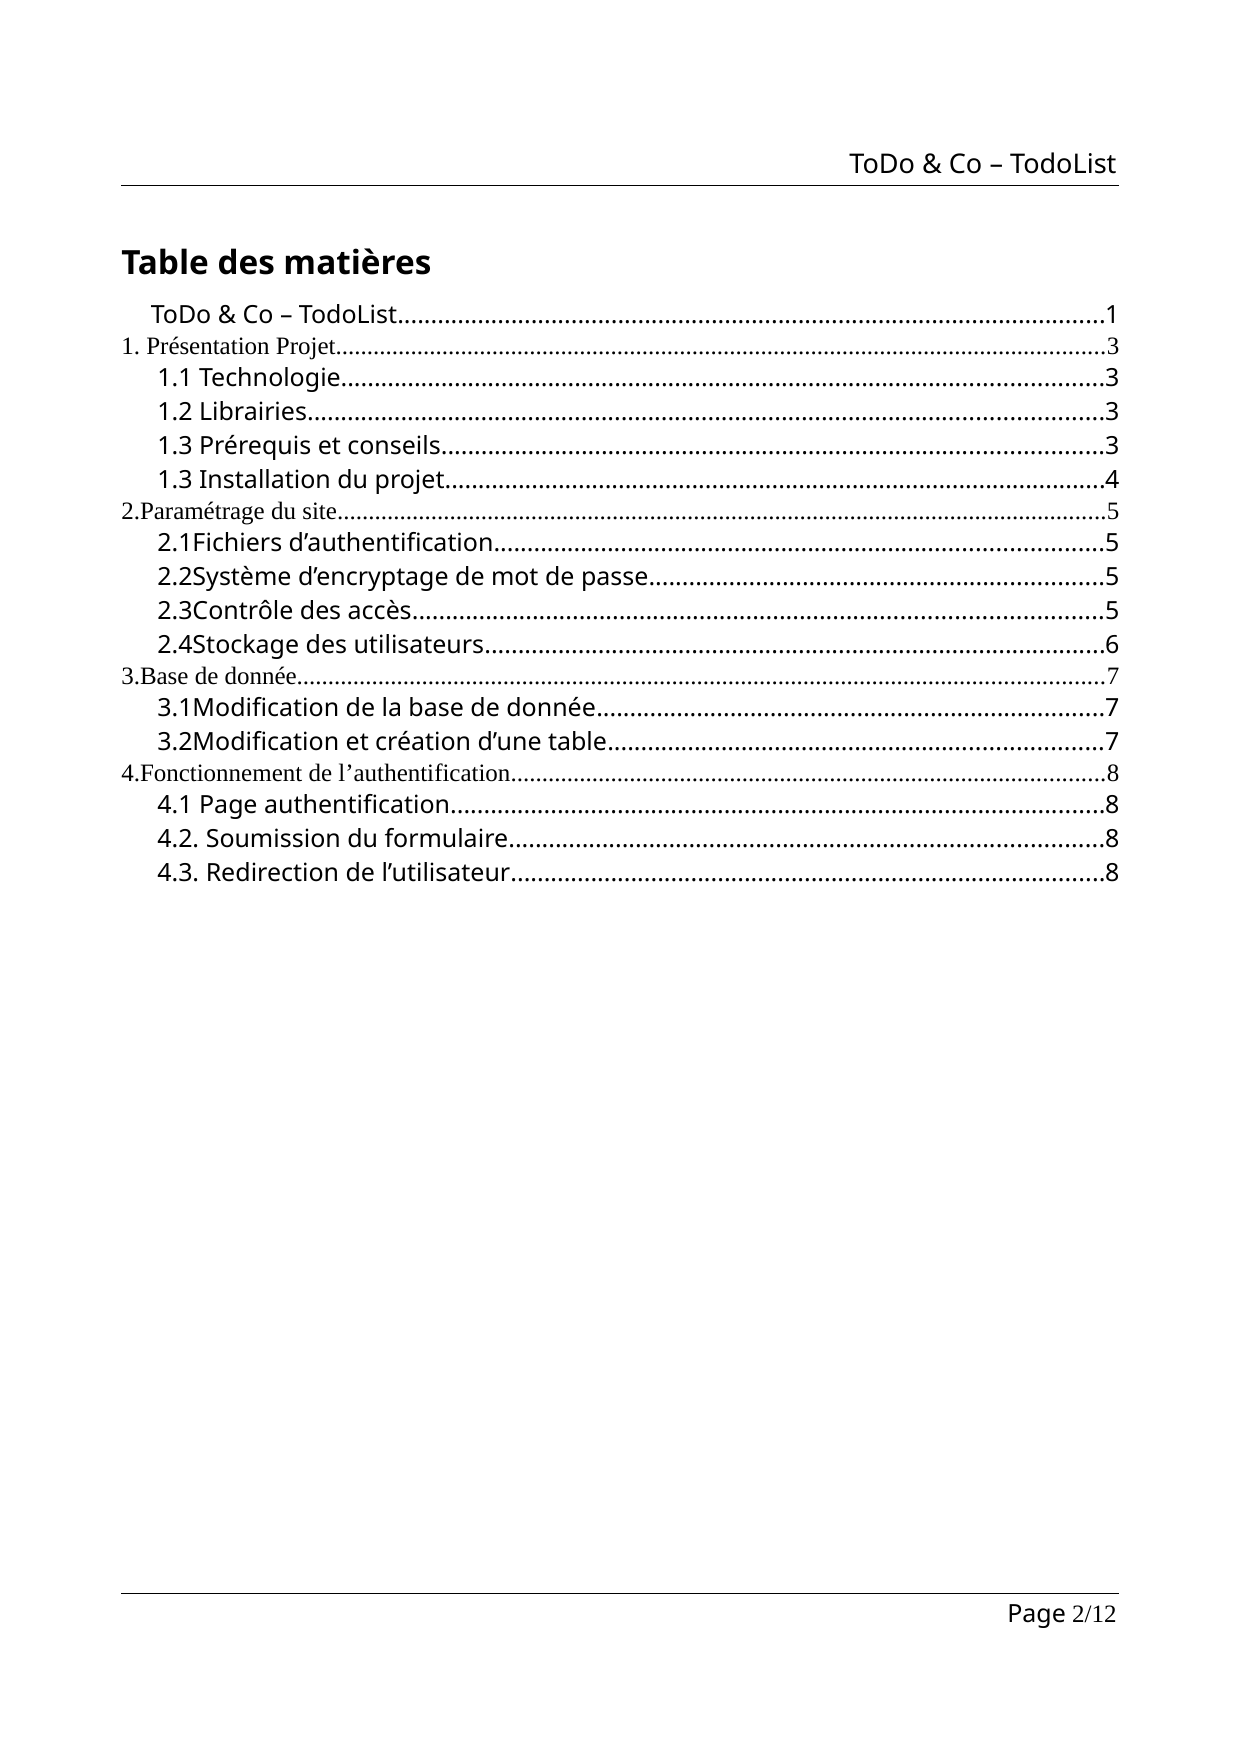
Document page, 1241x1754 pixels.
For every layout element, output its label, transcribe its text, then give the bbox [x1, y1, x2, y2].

text 3.2Modification et création d’une table 7 [151, 724, 1119, 758]
text 1. Présentation Projet 3 [121, 331, 1119, 360]
text 1.1 Technologie 3 [151, 360, 1119, 394]
text 2.Paramétrage du site 5 [121, 496, 1119, 525]
text 1.2 Librairies 3 [151, 394, 1119, 428]
text 2.1Fichiers d’authentification 5 [151, 525, 1119, 559]
subtitle Table des matières [121, 239, 1119, 284]
text 4.3. Redirection de l’utilisateur 8 [151, 855, 1119, 889]
text 1.3 Installation du projet 4 [151, 462, 1119, 496]
text 3.1Modification de la base de donnée 7 [151, 690, 1119, 724]
text 1.3 Prérequis et conseils 3 [151, 428, 1119, 462]
text 2.2Système d’encryptage de mot de passe 5 [151, 559, 1119, 593]
text 2.4Stockage des utilisateurs 6 [151, 627, 1119, 661]
text ToDo & Co – TodoList 1 [151, 297, 1119, 331]
text 3.Base de donnée 7 [121, 661, 1119, 690]
text 4.1 Page authentification 8 [151, 787, 1119, 821]
text 4.Fonctionnement de l’authentification 8 [121, 758, 1119, 787]
text 4.2. Soumission du formulaire 8 [151, 821, 1119, 855]
text 2.3Contrôle des accès 5 [151, 593, 1119, 627]
